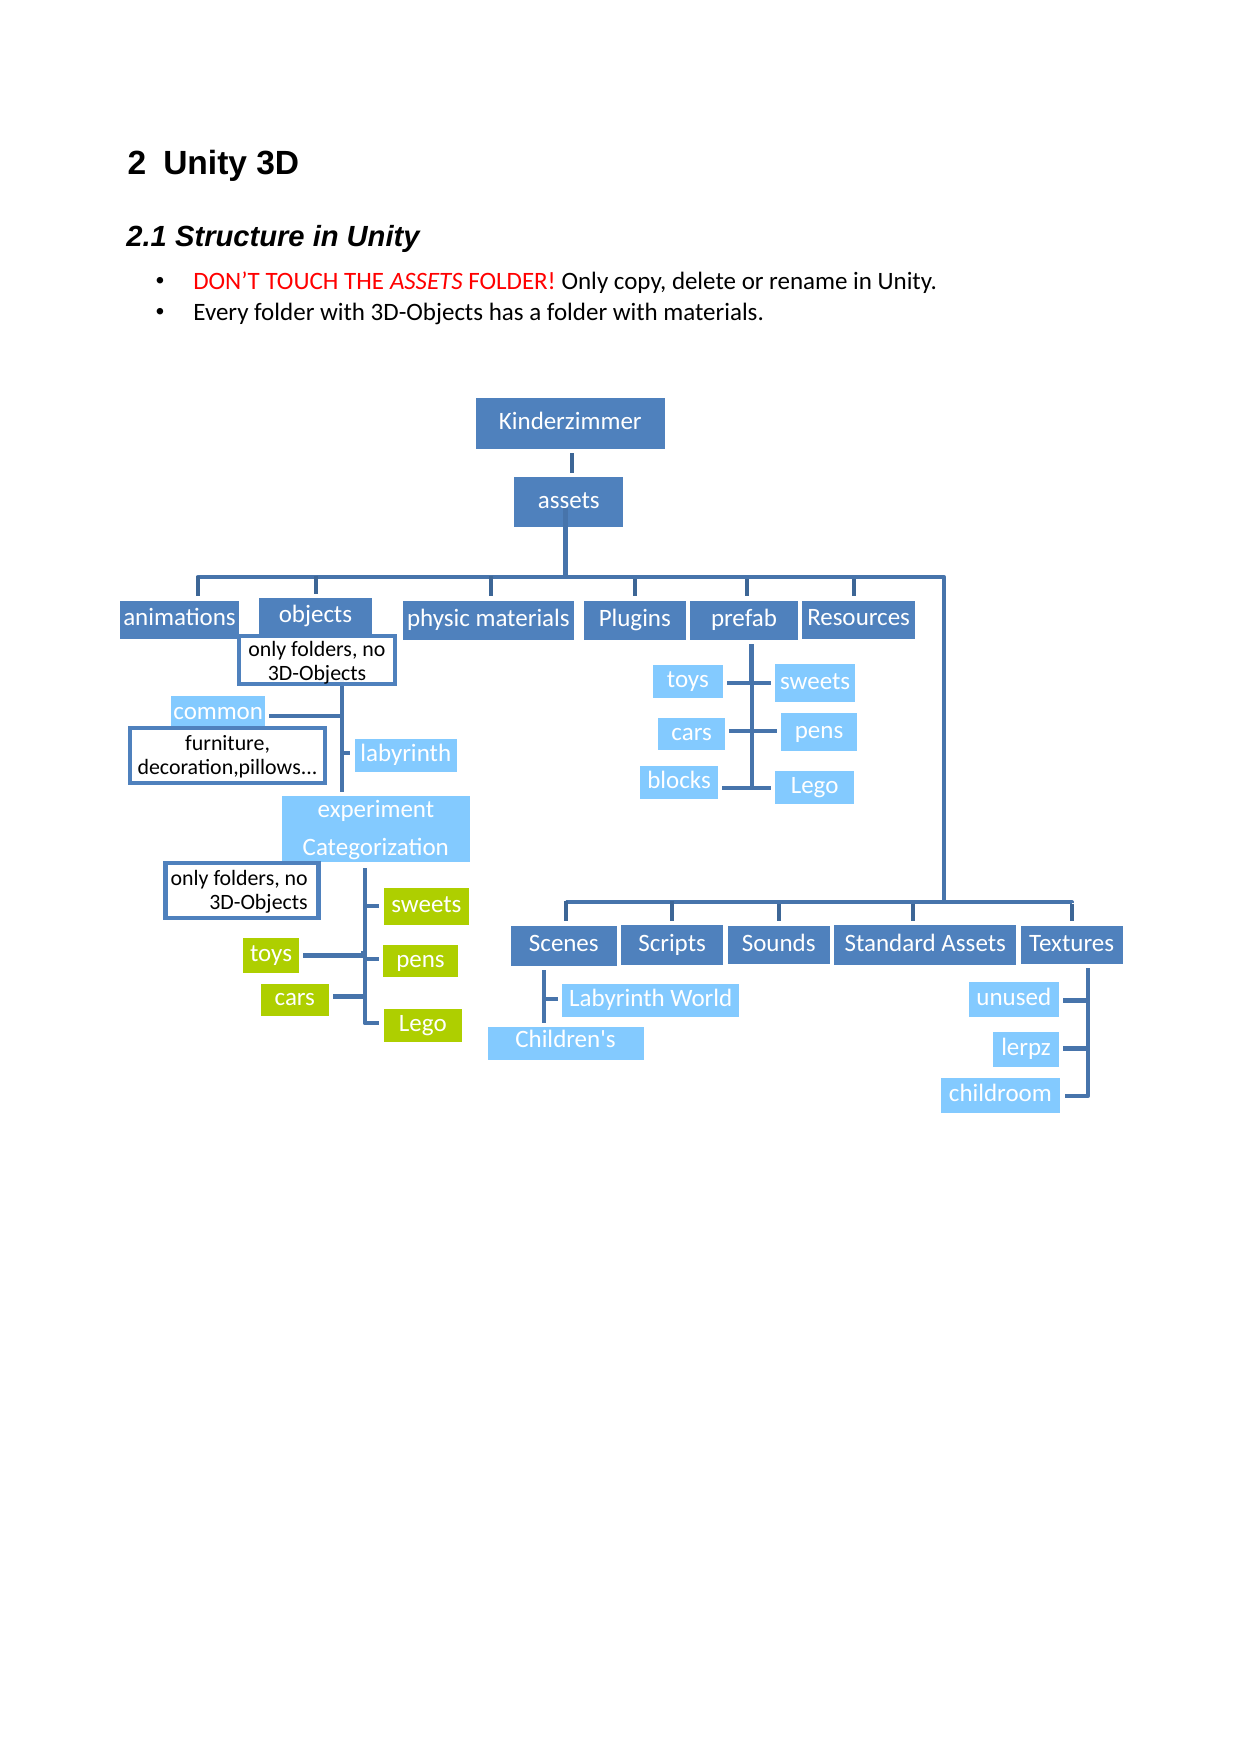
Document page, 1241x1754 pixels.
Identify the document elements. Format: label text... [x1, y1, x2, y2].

list Every folder with 3D-Objects has a folder with materials. [156, 296, 1122, 326]
subtitle Structure in Unity [118, 219, 1122, 253]
list DON’T TOUCH THE ASSETS FOLDER! Only copy, delete or rename in Unity. [156, 265, 1122, 296]
subtitle Unity 3D [118, 143, 1122, 182]
